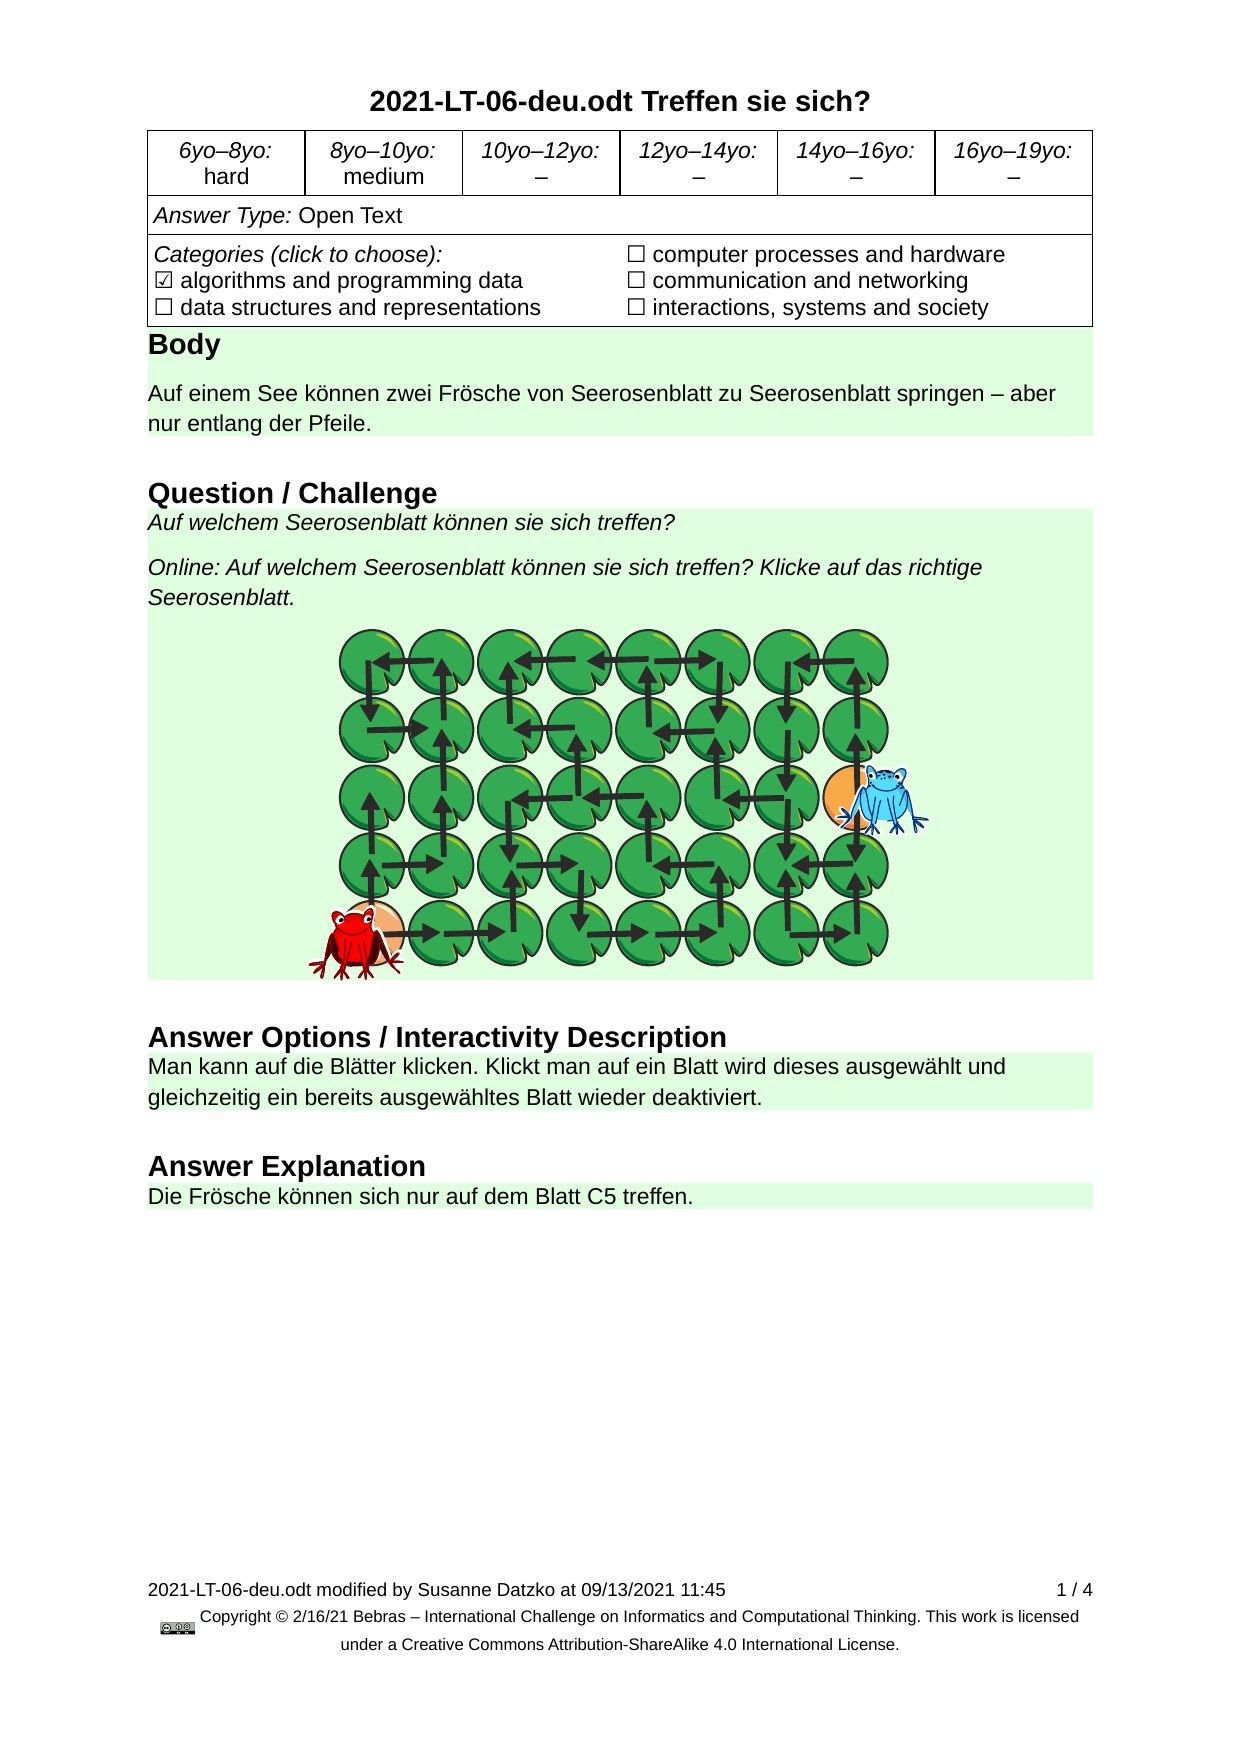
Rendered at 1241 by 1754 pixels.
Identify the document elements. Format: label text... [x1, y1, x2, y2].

table_header 8yo–10yo: medium [306, 131, 462, 195]
subtitle 2021-LT-06-deu.odt Treffen sie sich? [148, 84, 1093, 118]
table_header 12yo–14yo: – [621, 131, 777, 195]
table_cell Answer Type: Open Text [148, 196, 1092, 234]
text Body [148, 327, 1093, 360]
subtitle Question / Challenge [148, 476, 1093, 509]
table_header 6yo–8yo: hard [148, 131, 304, 195]
subtitle Answer Explanation [148, 1149, 1093, 1183]
table_header 14yo–16yo: – [778, 131, 934, 195]
text Die Frösche können sich nur auf dem Blatt C5 treffen. [148, 1183, 1093, 1209]
table_header 10yo–12yo: – [463, 131, 619, 195]
text Auf welchem Seerosenblatt können sie sich treffen? [148, 509, 1093, 536]
text Man kann auf die Blätter klicken. Klickt man auf ein Blatt wird dieses ausgewählt und gleichzeitig ein bereits ausgewähltes Blatt wieder deaktiviert. [148, 1053, 1093, 1110]
table_cell Categories (click to choose): ☑ algorithms and programming data ☐ data structures and representations [148, 235, 620, 326]
text Auf einem See können zwei Frösche von Seerosenblatt zu Seerosenblatt springen – aber nur entlang der Pfeile. [148, 380, 1093, 436]
table_header 16yo–19yo: – [936, 131, 1092, 195]
subtitle Answer Options / Interactivity Description [148, 1020, 1093, 1053]
table_cell ☐ computer processes and hardware ☐ communication and networking ☐ interactions, systems and society [620, 235, 1092, 326]
text Online: Auf welchem Seerosenblatt können sie sich treffen? Klicke auf das richtige Seerosenblatt. [148, 554, 1093, 611]
